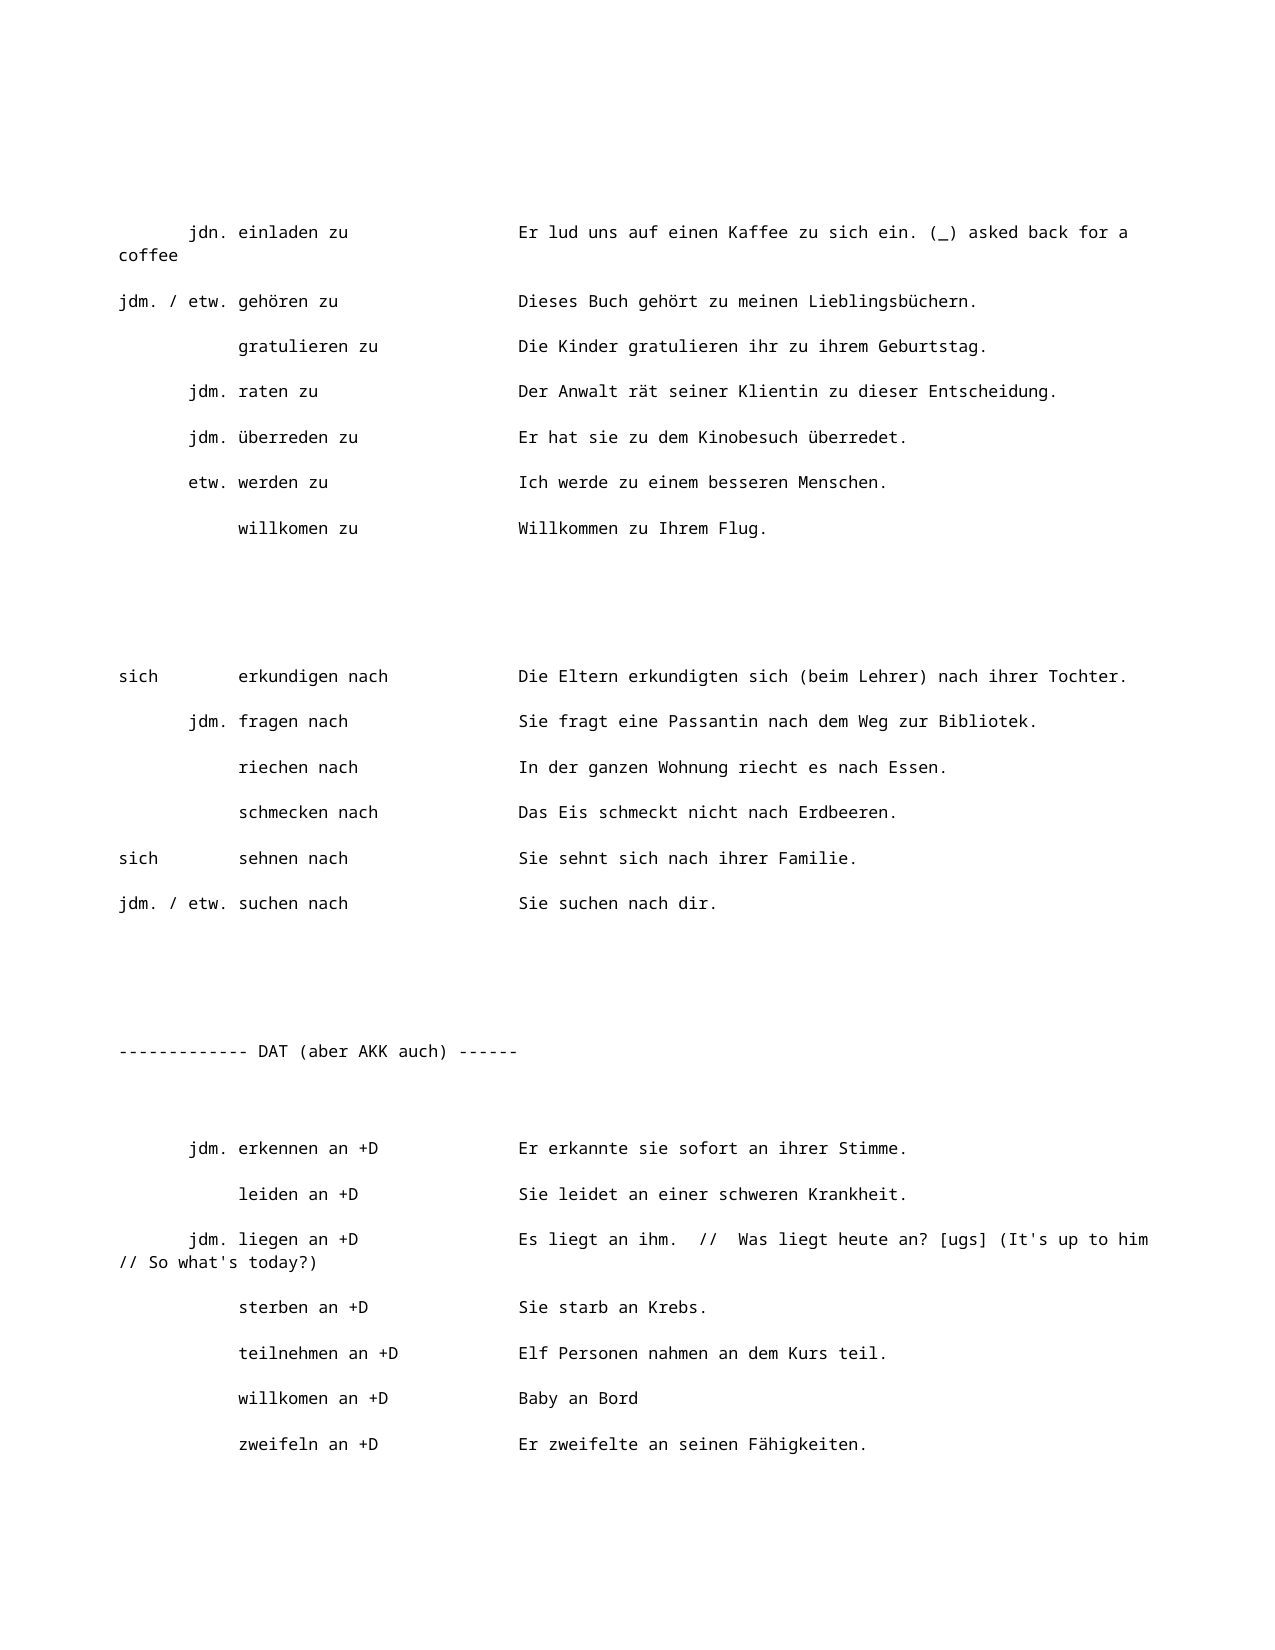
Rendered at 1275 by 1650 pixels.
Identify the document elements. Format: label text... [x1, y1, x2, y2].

text jdm. / etw. gehören zu Dieses Buch gehört zu meinen Lieblingsbüchern. [118, 289, 1157, 312]
text jdn. einladen zu Er lud uns auf einen Kaffee zu sich ein. (_) asked back for a coffee [118, 221, 1157, 266]
text zweifeln an +D Er zweifelte an seinen Fähigkeiten. [118, 1432, 1157, 1455]
text jdm. überreden zu Er hat sie zu dem Kinobesuch überredet. [118, 425, 1157, 448]
text gratulieren zu Die Kinder gratulieren ihr zu ihrem Geburtstag. [118, 334, 1157, 357]
text jdm. fragen nach Sie fragt eine Passantin nach dem Weg zur Bibliotek. [118, 710, 1157, 733]
text jdm. erkennen an +D Er erkannte sie sofort an ihrer Stimme. [118, 1137, 1157, 1159]
text willkomen zu Willkommen zu Ihrem Flug. [118, 516, 1157, 539]
text jdm. liegen an +D Es liegt an ihm. // Was liegt heute an? [ugs] (It's up to him // So what's today?) [118, 1228, 1157, 1273]
text riechen nach In der ganzen Wohnung riecht es nach Essen. [118, 755, 1157, 778]
text ------------- DAT (aber AKK auch) ------ [118, 1040, 1157, 1063]
text teilnehmen an +D Elf Personen nahmen an dem Kurs teil. [118, 1341, 1157, 1364]
text schmecken nach Das Eis schmeckt nicht nach Erdbeeren. [118, 801, 1157, 823]
text etw. werden zu Ich werde zu einem besseren Menschen. [118, 471, 1157, 493]
text sich sehnen nach Sie sehnt sich nach ihrer Familie. [118, 846, 1157, 869]
text willkomen an +D Baby an Bord [118, 1387, 1157, 1409]
text jdm. / etw. suchen nach Sie suchen nach dir. [118, 892, 1157, 914]
text jdm. raten zu Der Anwalt rät seiner Klientin zu dieser Entscheidung. [118, 380, 1157, 403]
text leiden an +D Sie leidet an einer schweren Krankheit. [118, 1182, 1157, 1205]
text sich erkundigen nach Die Eltern erkundigten sich (beim Lehrer) nach ihrer Tochter. [118, 664, 1157, 687]
text sterben an +D Sie starb an Krebs. [118, 1296, 1157, 1318]
